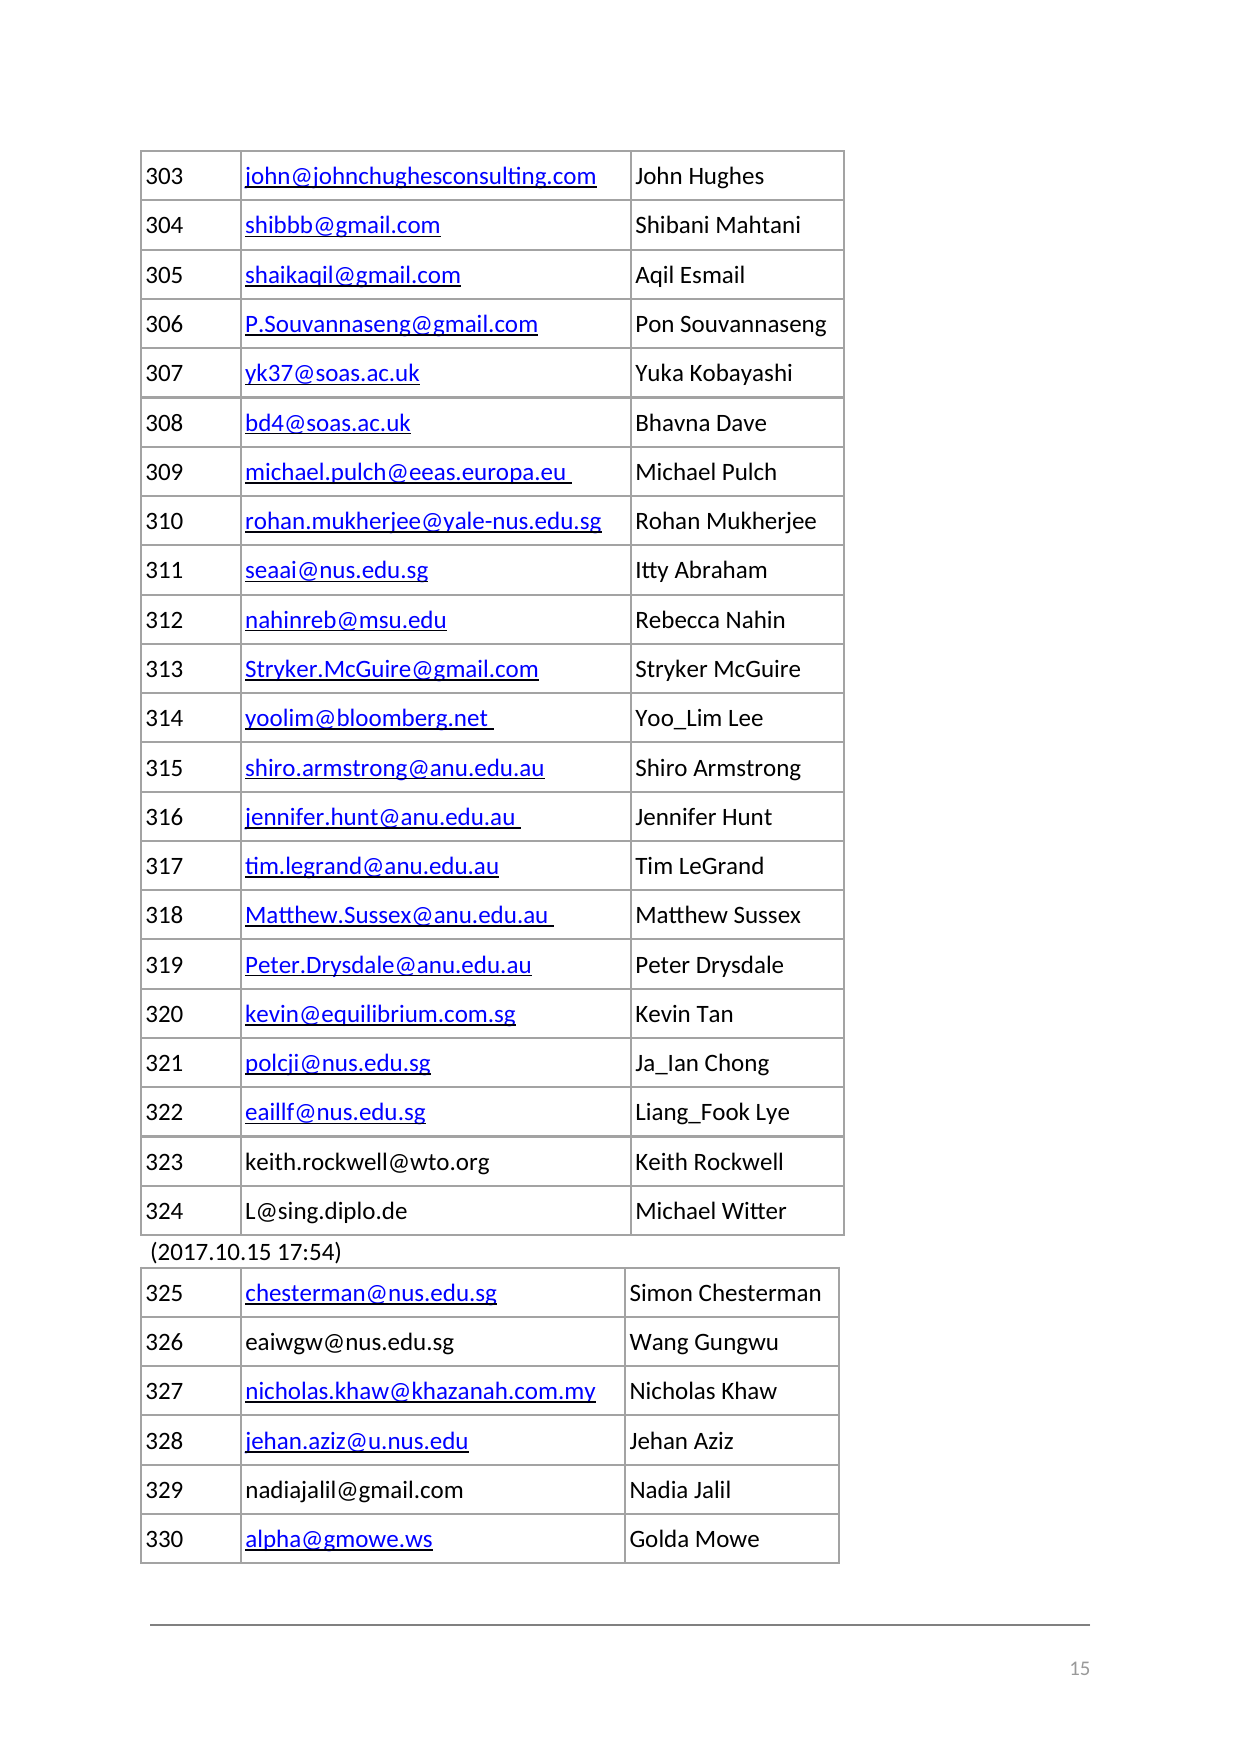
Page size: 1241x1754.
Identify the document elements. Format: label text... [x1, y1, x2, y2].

table_cell Kevin Tan [632, 990, 843, 1037]
table_cell L@sing.diplo.de [242, 1187, 630, 1234]
table_cell 324 [142, 1187, 240, 1234]
table_cell Aqil Esmail [632, 251, 843, 298]
table_cell Peter.Drysdale@anu.edu.au [242, 940, 630, 988]
table_cell Peter Drysdale [632, 940, 843, 988]
table_cell 307 [142, 349, 240, 396]
table_cell 322 [142, 1088, 240, 1135]
table_cell 329 [142, 1466, 240, 1513]
table_cell rohan.mukherjee@yale-nus.edu.sg [242, 497, 630, 544]
table_cell Keith Rockwell [632, 1138, 843, 1185]
table_cell 327 [142, 1367, 240, 1414]
table_cell Rohan Mukherjee [632, 497, 843, 544]
table_cell 315 [142, 743, 240, 791]
table_cell Jennifer Hunt [632, 793, 843, 840]
table_cell John Hughes [632, 152, 843, 199]
table_cell 326 [142, 1318, 240, 1365]
table_cell Stryker.McGuire@gmail.com [242, 645, 630, 692]
table_cell yk37@soas.ac.uk [242, 349, 630, 396]
table_cell Shiro Armstrong [632, 743, 843, 791]
table_cell 330 [142, 1515, 240, 1562]
table_cell keith.rockwell@wto.org [242, 1138, 630, 1185]
table_cell 316 [142, 793, 240, 840]
table_cell jehan.aziz@u.nus.edu [242, 1416, 624, 1464]
table_cell yoolim@bloomberg.net [242, 694, 630, 741]
table_cell 311 [142, 546, 240, 593]
table_cell Stryker McGuire [632, 645, 843, 692]
text (2017.10.15 17:54) [150, 1236, 1090, 1267]
table_cell shiro.armstrong@anu.edu.au [242, 743, 630, 791]
table_header 325 [142, 1269, 240, 1316]
table_cell bd4@soas.ac.uk [242, 399, 630, 446]
table_cell Liang_Fook Lye [632, 1088, 843, 1135]
table_cell 312 [142, 596, 240, 643]
table_cell alpha@gmowe.ws [242, 1515, 624, 1562]
table_cell eaiwgw@nus.edu.sg [242, 1318, 624, 1365]
table_cell john@johnchughesconsulting.com [242, 152, 630, 199]
table_header chesterman@nus.edu.sg [242, 1269, 624, 1316]
table_cell 328 [142, 1416, 240, 1464]
table_cell Jehan Aziz [626, 1416, 838, 1464]
table_cell Wang Gungwu [626, 1318, 838, 1365]
table_cell 317 [142, 842, 240, 889]
table_cell 308 [142, 399, 240, 446]
table_cell Michael Witter [632, 1187, 843, 1234]
table_cell tim.legrand@anu.edu.au [242, 842, 630, 889]
table_cell polcji@nus.edu.sg [242, 1039, 630, 1086]
table_header Simon Chesterman [626, 1269, 838, 1316]
table_cell 323 [142, 1138, 240, 1185]
table_cell 313 [142, 645, 240, 692]
table_cell P.Souvannaseng@gmail.com [242, 300, 630, 347]
table_cell nahinreb@msu.edu [242, 596, 630, 643]
table_cell Nadia Jalil [626, 1466, 838, 1513]
table_cell 321 [142, 1039, 240, 1086]
table_cell Golda Mowe [626, 1515, 838, 1562]
table_cell 310 [142, 497, 240, 544]
table_cell nicholas.khaw@khazanah.com.my [242, 1367, 624, 1414]
table_cell jennifer.hunt@anu.edu.au [242, 793, 630, 840]
table_cell Ja_Ian Chong [632, 1039, 843, 1086]
table_cell shaikaqil@gmail.com [242, 251, 630, 298]
table_cell Yuka Kobayashi [632, 349, 843, 396]
table_cell 314 [142, 694, 240, 741]
table_cell Nicholas Khaw [626, 1367, 838, 1414]
table_cell 304 [142, 201, 240, 248]
table_cell 318 [142, 891, 240, 938]
table_cell Shibani Mahtani [632, 201, 843, 248]
table_cell Tim LeGrand [632, 842, 843, 889]
table_cell seaai@nus.edu.sg [242, 546, 630, 593]
table_cell 306 [142, 300, 240, 347]
table_cell 320 [142, 990, 240, 1037]
table_cell eaillf@nus.edu.sg [242, 1088, 630, 1135]
table_cell michael.pulch@eeas.europa.eu [242, 448, 630, 495]
table_cell 309 [142, 448, 240, 495]
table_cell Bhavna Dave [632, 399, 843, 446]
table_cell Matthew.Sussex@anu.edu.au [242, 891, 630, 938]
table_cell Rebecca Nahin [632, 596, 843, 643]
table_cell 319 [142, 940, 240, 988]
table_cell 303 [142, 152, 240, 199]
table_cell nadiajalil@gmail.com [242, 1466, 624, 1513]
table_cell Yoo_Lim Lee [632, 694, 843, 741]
table_cell kevin@equilibrium.com.sg [242, 990, 630, 1037]
table_cell Itty Abraham [632, 546, 843, 593]
table_cell Matthew Sussex [632, 891, 843, 938]
table_cell Michael Pulch [632, 448, 843, 495]
table_cell Pon Souvannaseng [632, 300, 843, 347]
table_cell 305 [142, 251, 240, 298]
table_cell shibbb@gmail.com [242, 201, 630, 248]
